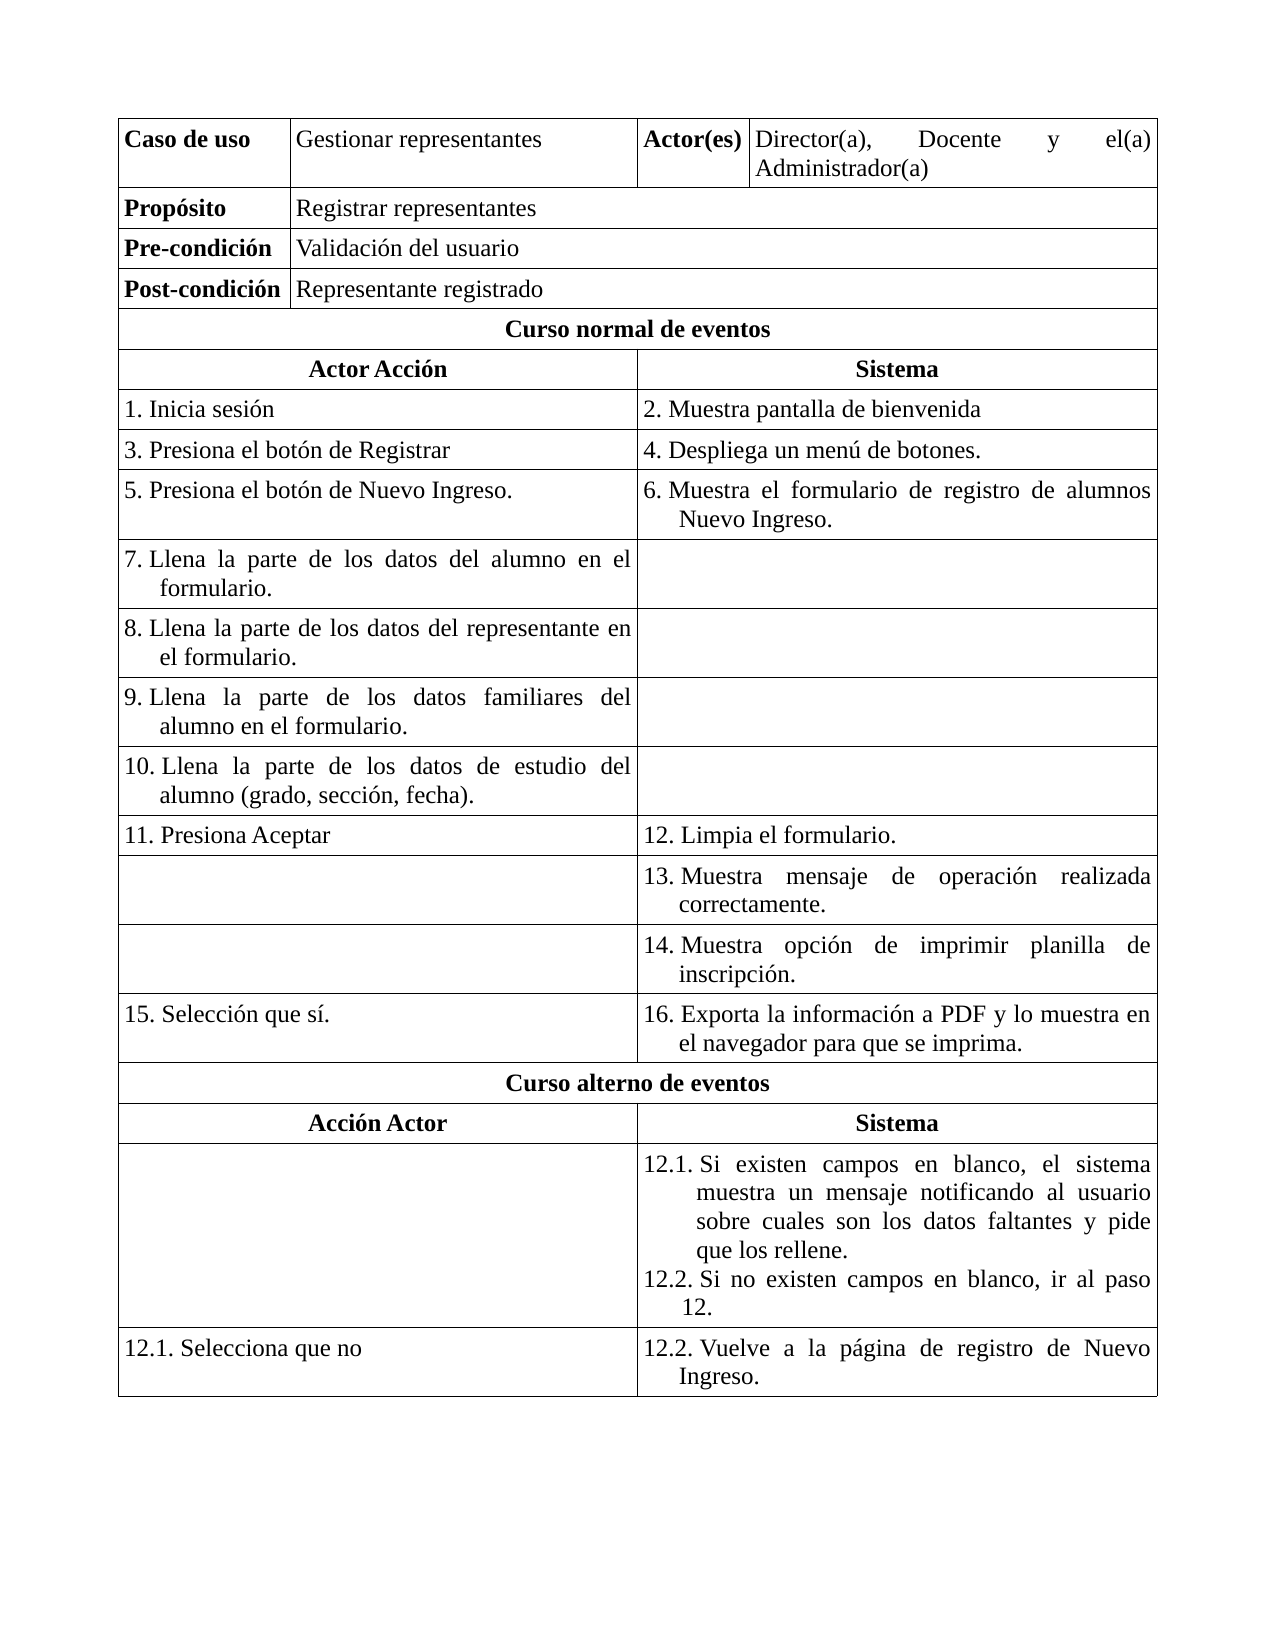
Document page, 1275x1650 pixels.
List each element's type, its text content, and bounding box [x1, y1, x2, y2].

table_cell Curso normal de eventos [119, 309, 1157, 348]
table_cell [119, 856, 637, 924]
table_cell Llena la parte de los datos de estudio del alumno (grado, sección, fecha). [119, 747, 637, 815]
table_cell Exporta la información a PDF y lo muestra en el navegador para que se imprima. [638, 994, 1157, 1062]
table_cell Representante registrado [291, 269, 1157, 308]
table_cell Muestra el formulario de registro de alumnos Nuevo Ingreso. [638, 470, 1157, 538]
table_cell Despliega un menú de botones. [638, 430, 1157, 469]
table_cell Muestra pantalla de bienvenida [638, 390, 1157, 429]
table_cell Si existen campos en blanco, el sistema muestra un mensaje notificando al usuario sobre cuales son los datos faltantes y pide que los rellene. Si no existen campos en blanco, ir al paso 12. [638, 1144, 1157, 1327]
table_cell Muestra mensaje de operación realizada correctamente. [638, 856, 1157, 924]
table_cell Curso alterno de eventos [119, 1063, 1157, 1102]
table_cell Muestra opción de imprimir planilla de inscripción. [638, 925, 1157, 993]
table_cell Post-condición [119, 269, 290, 308]
table_header Gestionar representantes [291, 119, 637, 187]
table_cell Llena la parte de los datos del representante en el formulario. [119, 609, 637, 677]
table_header Director(a), Docente y el(a) Administrador(a) [750, 119, 1157, 187]
table_cell Limpia el formulario. [638, 816, 1157, 855]
table_cell [638, 747, 1157, 815]
table_cell Registrar representantes [291, 188, 1157, 227]
table_cell Sistema [638, 350, 1157, 389]
table_cell [119, 925, 637, 993]
table_cell Presiona Aceptar [119, 816, 637, 855]
table_cell [638, 609, 1157, 677]
table_cell Selección que sí. [119, 994, 637, 1062]
table_cell [638, 540, 1157, 607]
table_cell Presiona el botón de Nuevo Ingreso. [119, 470, 637, 538]
table_cell Actor Acción [119, 350, 637, 389]
table_cell Presiona el botón de Registrar [119, 430, 637, 469]
table_cell Llena la parte de los datos familiares del alumno en el formulario. [119, 678, 637, 746]
table_cell Validación del usuario [291, 229, 1157, 268]
table_cell [638, 678, 1157, 746]
table_cell Propósito [119, 188, 290, 227]
table_cell Selecciona que no [119, 1328, 637, 1396]
table_cell Inicia sesión [119, 390, 637, 429]
table_header Actor(es) [638, 119, 749, 187]
table_header Caso de uso [119, 119, 290, 187]
table_cell Sistema [638, 1104, 1157, 1143]
table_cell [119, 1144, 637, 1327]
table_cell Pre-condición [119, 229, 290, 268]
table_cell Llena la parte de los datos del alumno en el formulario. [119, 540, 637, 607]
table_cell Acción Actor [119, 1104, 637, 1143]
table_cell Vuelve a la página de registro de Nuevo Ingreso. [638, 1328, 1157, 1396]
